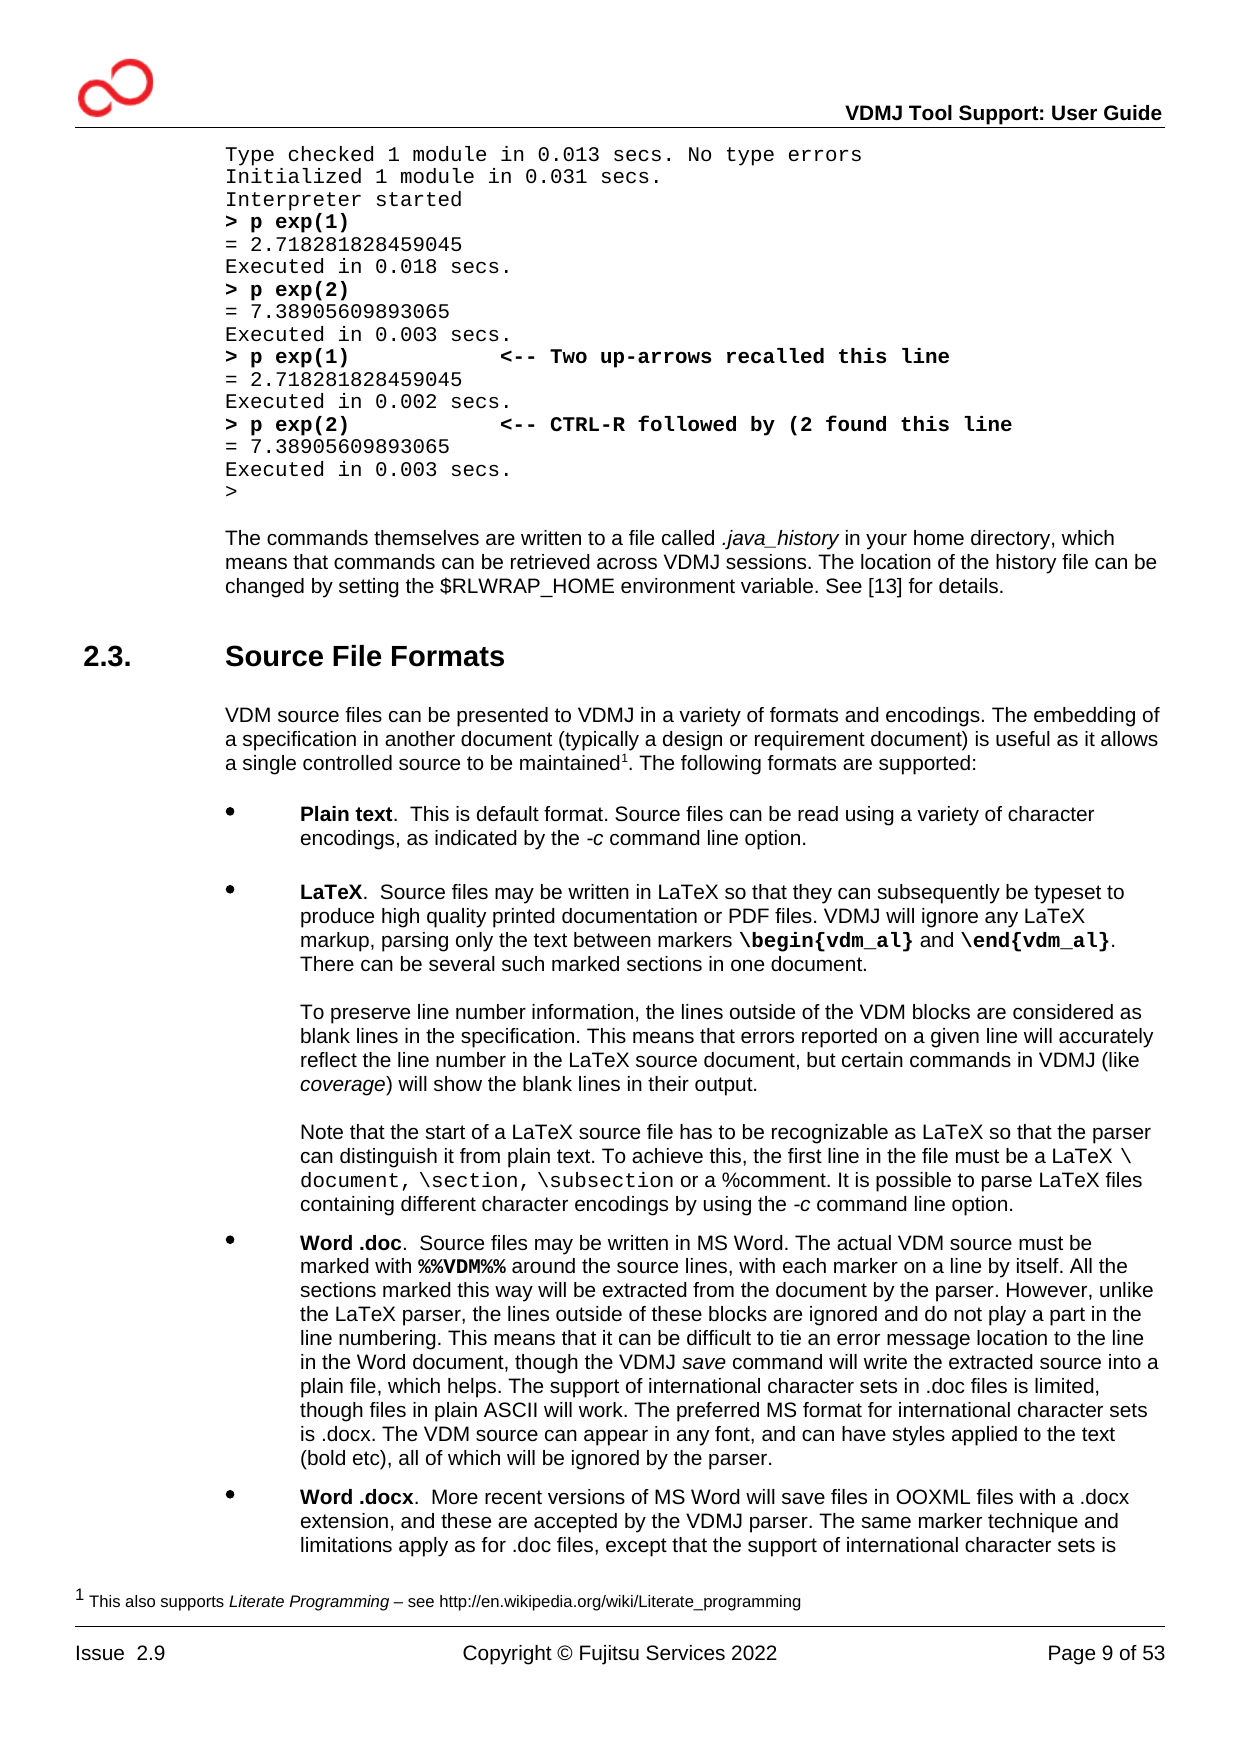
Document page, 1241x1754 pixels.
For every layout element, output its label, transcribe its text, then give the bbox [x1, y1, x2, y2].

text Type checked 1 module in 0.013 secs. No type errors [225, 143, 1165, 166]
text Executed in 0.002 secs. [225, 391, 1165, 413]
text Interpreter started [225, 188, 1165, 211]
list LaTeX. Source files may be written in LaTeX so that they can subsequently be typeset to produce high quality printed documentation or PDF files. VDMJ will ignore any LaTeX markup, parsing only the text between markers \begin{vdm_al} and \end{vdm_al}. There can be several such marked sections in one document. To preserve line number information, the lines outside of the VDM blocks are considered as blank lines in the specification. This means that errors reported on a given line will accurately reflect the line number in the LaTeX source document, but certain commands in VDMJ (like coverage) will show the blank lines in their output. Note that the start of a LaTeX source file has to be recognizable as LaTeX so that the parser can distinguish it from plain text. To achieve this, the first line in the file must be a LaTeX \document, \section, \subsection or a %comment. It is possible to parse LaTeX files containing different character encodings by using the -c command line option. [225, 880, 1165, 1216]
text = 7.38905609893065 [225, 436, 1165, 458]
text = 2.718281828459045 [225, 233, 1165, 256]
text Executed in 0.003 secs. [225, 323, 1165, 346]
text Initialized 1 module in 0.031 secs. [225, 166, 1165, 188]
text VDM source files can be presented to VDMJ in a variety of formats and encodings. The embedding of a specification in another document (typically a design or requirement document) is useful as it allows a single controlled source to be maintained. The following formats are supported: [225, 703, 1165, 775]
text > p exp(2) [225, 278, 1165, 301]
text = 2.718281828459045 [225, 368, 1165, 391]
text This also supports Literate Programming – see http://en.wikipedia.org/wiki/Literate_programming [75, 1592, 1165, 1611]
text Executed in 0.003 secs. [225, 458, 1165, 481]
text = 7.38905609893065 [225, 301, 1165, 323]
text The commands themselves are written to a file called .java_history in your home directory, which means that commands can be retrieved across VDMJ sessions. The location of the history file can be changed by setting the $RLWRAP_HOME environment variable. See [13] for details. [225, 526, 1165, 598]
list Plain text. This is default format. Source files can be read using a variety of character encodings, as indicated by the -c command line option. [225, 802, 1165, 850]
subtitle Source File Formats [75, 640, 1165, 673]
picture [78, 52, 153, 127]
text Executed in 0.018 secs. [225, 256, 1165, 278]
text > p exp(1) <-- Two up-arrows recalled this line [225, 346, 1165, 368]
text > p exp(1) [225, 211, 1165, 233]
list Word .docx. More recent versions of MS Word will save files in OOXML files with a .docx extension, and these are accepted by the VDMJ parser. The same marker technique and limitations apply as for .doc files, except that the support of international character sets is [225, 1485, 1165, 1557]
text > [225, 481, 1165, 503]
text > p exp(2) <-- CTRL-R followed by (2 found this line [225, 413, 1165, 436]
list Word .doc. Source files may be written in MS Word. The actual VDM source must be marked with %%VDM%% around the source lines, with each marker on a line by itself. All the sections marked this way will be extracted from the document by the parser. However, unlike the LaTeX parser, the lines outside of these blocks are ignored and do not play a part in the line numbering. This means that it can be difficult to tie an error message location to the line in the Word document, though the VDMJ save command will write the extracted source into a plain file, which helps. The support of international character sets in .doc files is limited, though files in plain ASCII will work. The preferred MS format for international character sets is .docx. The VDM source can appear in any font, and can have styles applied to the text (bold etc), all of which will be ignored by the parser. [225, 1231, 1165, 1470]
